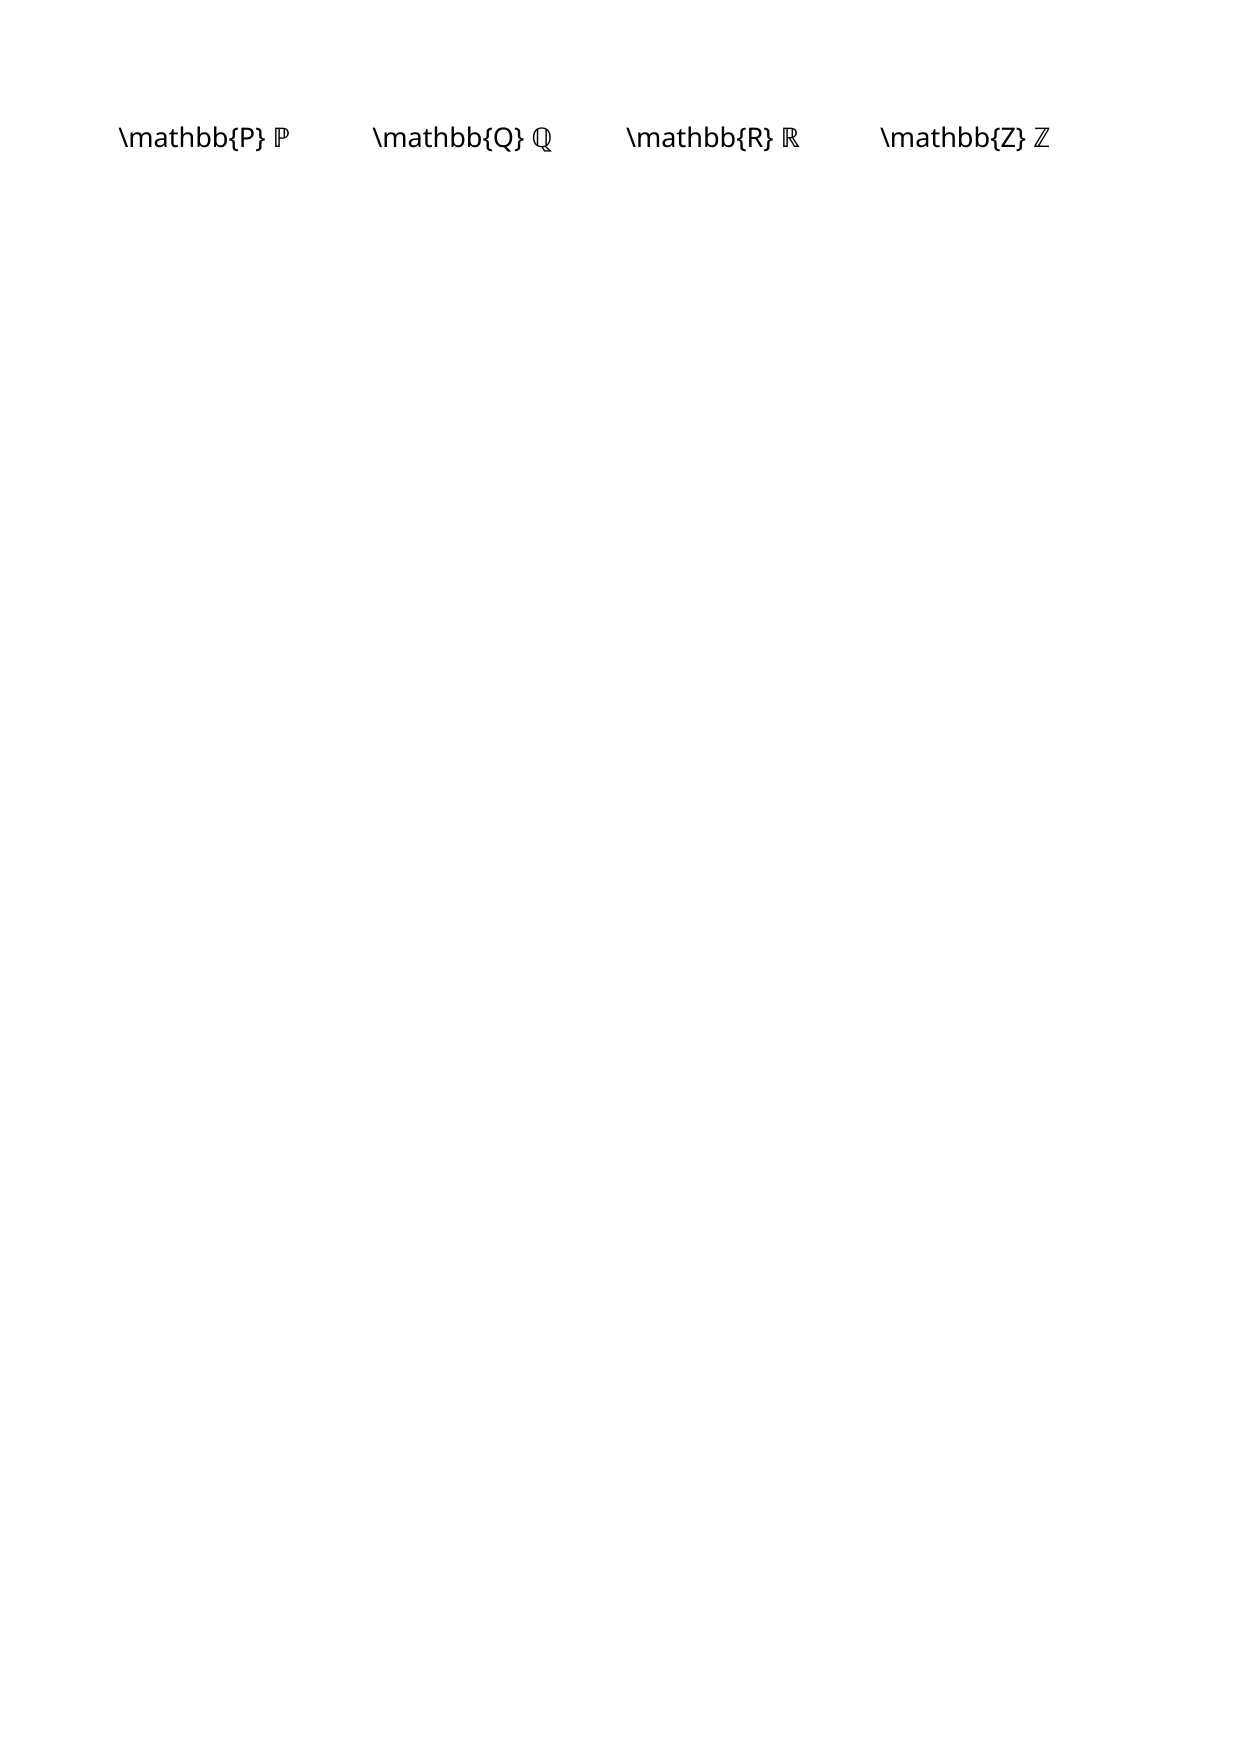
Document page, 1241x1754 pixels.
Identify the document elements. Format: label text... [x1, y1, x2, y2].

text \mathbb{Q} ℚ [372, 118, 614, 155]
text \mathbb{R} ℝ [626, 118, 868, 155]
text \mathbb{Z} ℤ [880, 118, 1122, 155]
text \mathbb{P} ℙ [118, 118, 360, 155]
